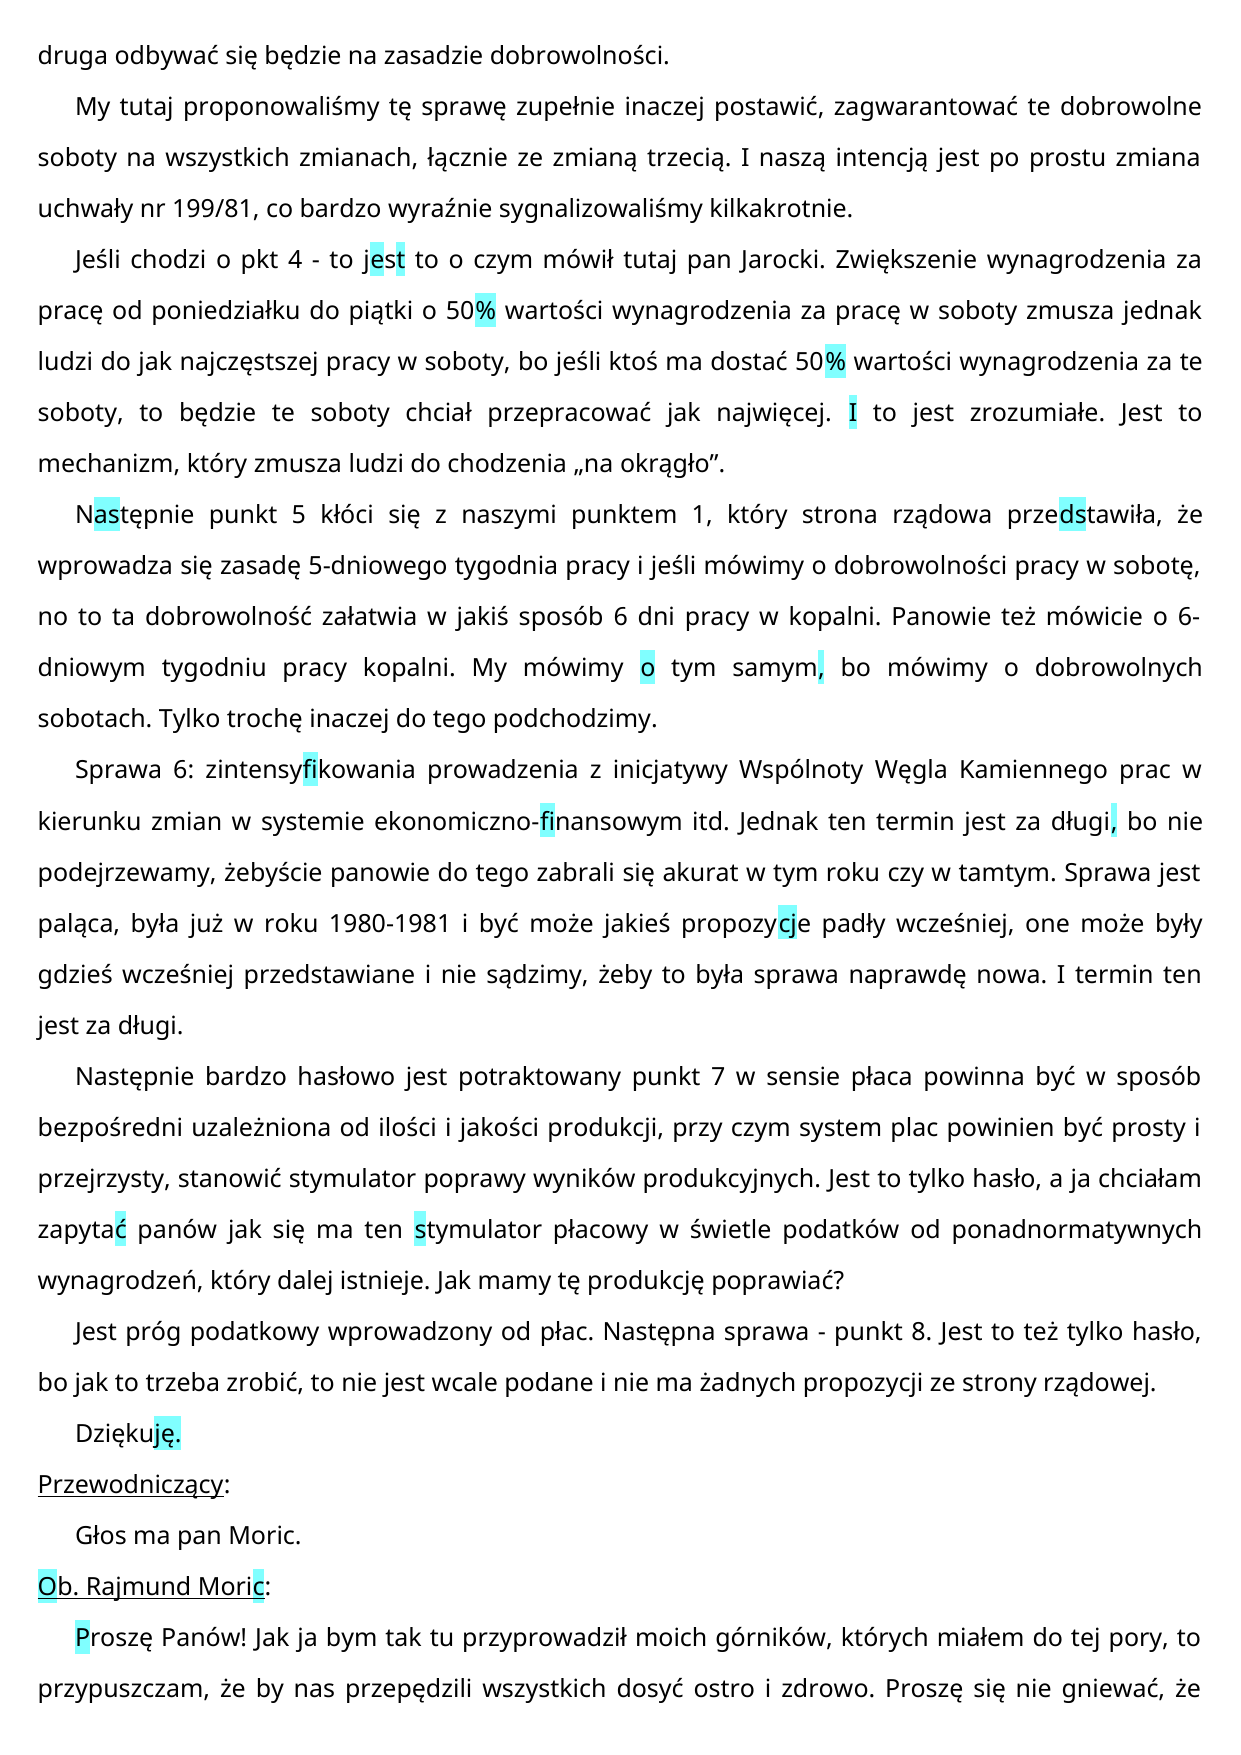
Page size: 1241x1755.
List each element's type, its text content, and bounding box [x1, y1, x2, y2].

text Ob. Rajmund Moric: [37, 1569, 1203, 1603]
text Głos ma pan Moric. [37, 1518, 1203, 1552]
text My tutaj proponowaliśmy tę sprawę zupełnie inaczej postawić, zagwarantować te dobrowolne soboty na wszystkich zmianach, łącznie ze zmianą trzecią. I naszą intencją jest po prostu zmiana uchwały nr 199/81, co bardzo wyraźnie sygnalizowaliśmy kilkakrotnie. [37, 88, 1203, 225]
text Sprawa 6: zintensyfikowania prowadzenia z inicjatywy Wspólnoty Węgla Kamiennego prac w kierunku zmian w systemie ekonomiczno-finansowym itd. Jednak ten termin jest za długi, bo nie podejrzewamy, żebyście panowie do tego zabrali się akurat w tym roku czy w tamtym. Sprawa jest paląca, była już w roku 1980-1981 i być może jakieś propozycje padły wcześniej, one może były gdzieś wcześniej przedstawiane i nie sądzimy, żeby to była sprawa naprawdę nowa. I termin ten jest za długi. [37, 752, 1203, 1041]
text Jest próg podatkowy wprowadzony od płac. Następna sprawa - punkt 8. Jest to też tylko hasło, bo jak to trzeba zrobić, to nie jest wcale podane i nie ma żadnych propozycji ze strony rządowej. [37, 1313, 1203, 1399]
text Proszę Panów! Jak ja bym tak tu przyprowadził moich górników, których miałem do tej pory, to przypuszczam, że by nas przepędzili wszystkich dosyć ostro i zdrowo. Proszę się nie gniewać, że [37, 1620, 1203, 1705]
text Przewodniczący: [37, 1467, 1203, 1501]
text Dziękuję. [37, 1416, 1203, 1450]
text druga odbywać się będzie na zasadzie dobrowolności. [37, 37, 1203, 72]
text Następnie bardzo hasłowo jest potraktowany punkt 7 w sensie płaca powinna być w sposób bezpośredni uzależniona od ilości i jakości produkcji, przy czym system plac powinien być prosty i przejrzysty, stanowić stymulator poprawy wyników produkcyjnych. Jest to tylko hasło, a ja chciałam zapytać panów jak się ma ten stymulator płacowy w świetle podatków od ponadnormatywnych wynagrodzeń, który dalej istnieje. Jak mamy tę produkcję poprawiać? [37, 1058, 1203, 1297]
text Następnie punkt 5 kłóci się z naszymi punktem 1, który strona rządowa przedstawiła, że wprowadza się zasadę 5-dniowego tygodnia pracy i jeśli mówimy o dobrowolności pracy w sobotę, no to ta dobrowolność załatwia w jakiś sposób 6 dni pracy w kopalni. Panowie też mówicie o 6-dniowym tygodniu pracy kopalni. My mówimy o tym samym, bo mówimy o dobrowolnych sobotach. Tylko trochę inaczej do tego podchodzimy. [37, 497, 1203, 735]
text Jeśli chodzi o pkt 4 - to jest to o czym mówił tutaj pan Jarocki. Zwiększenie wynagrodzenia za pracę od poniedziałku do piątki o 50% wartości wynagrodzenia za pracę w soboty zmusza jednak ludzi do jak najczęstszej pracy w soboty, bo jeśli ktoś ma dostać 50% wartości wynagrodzenia za te soboty, to będzie te soboty chciał przepracować jak najwięcej. I to jest zrozumiałe. Jest to mechanizm, który zmusza ludzi do chodzenia „na okrągło”. [37, 242, 1203, 480]
